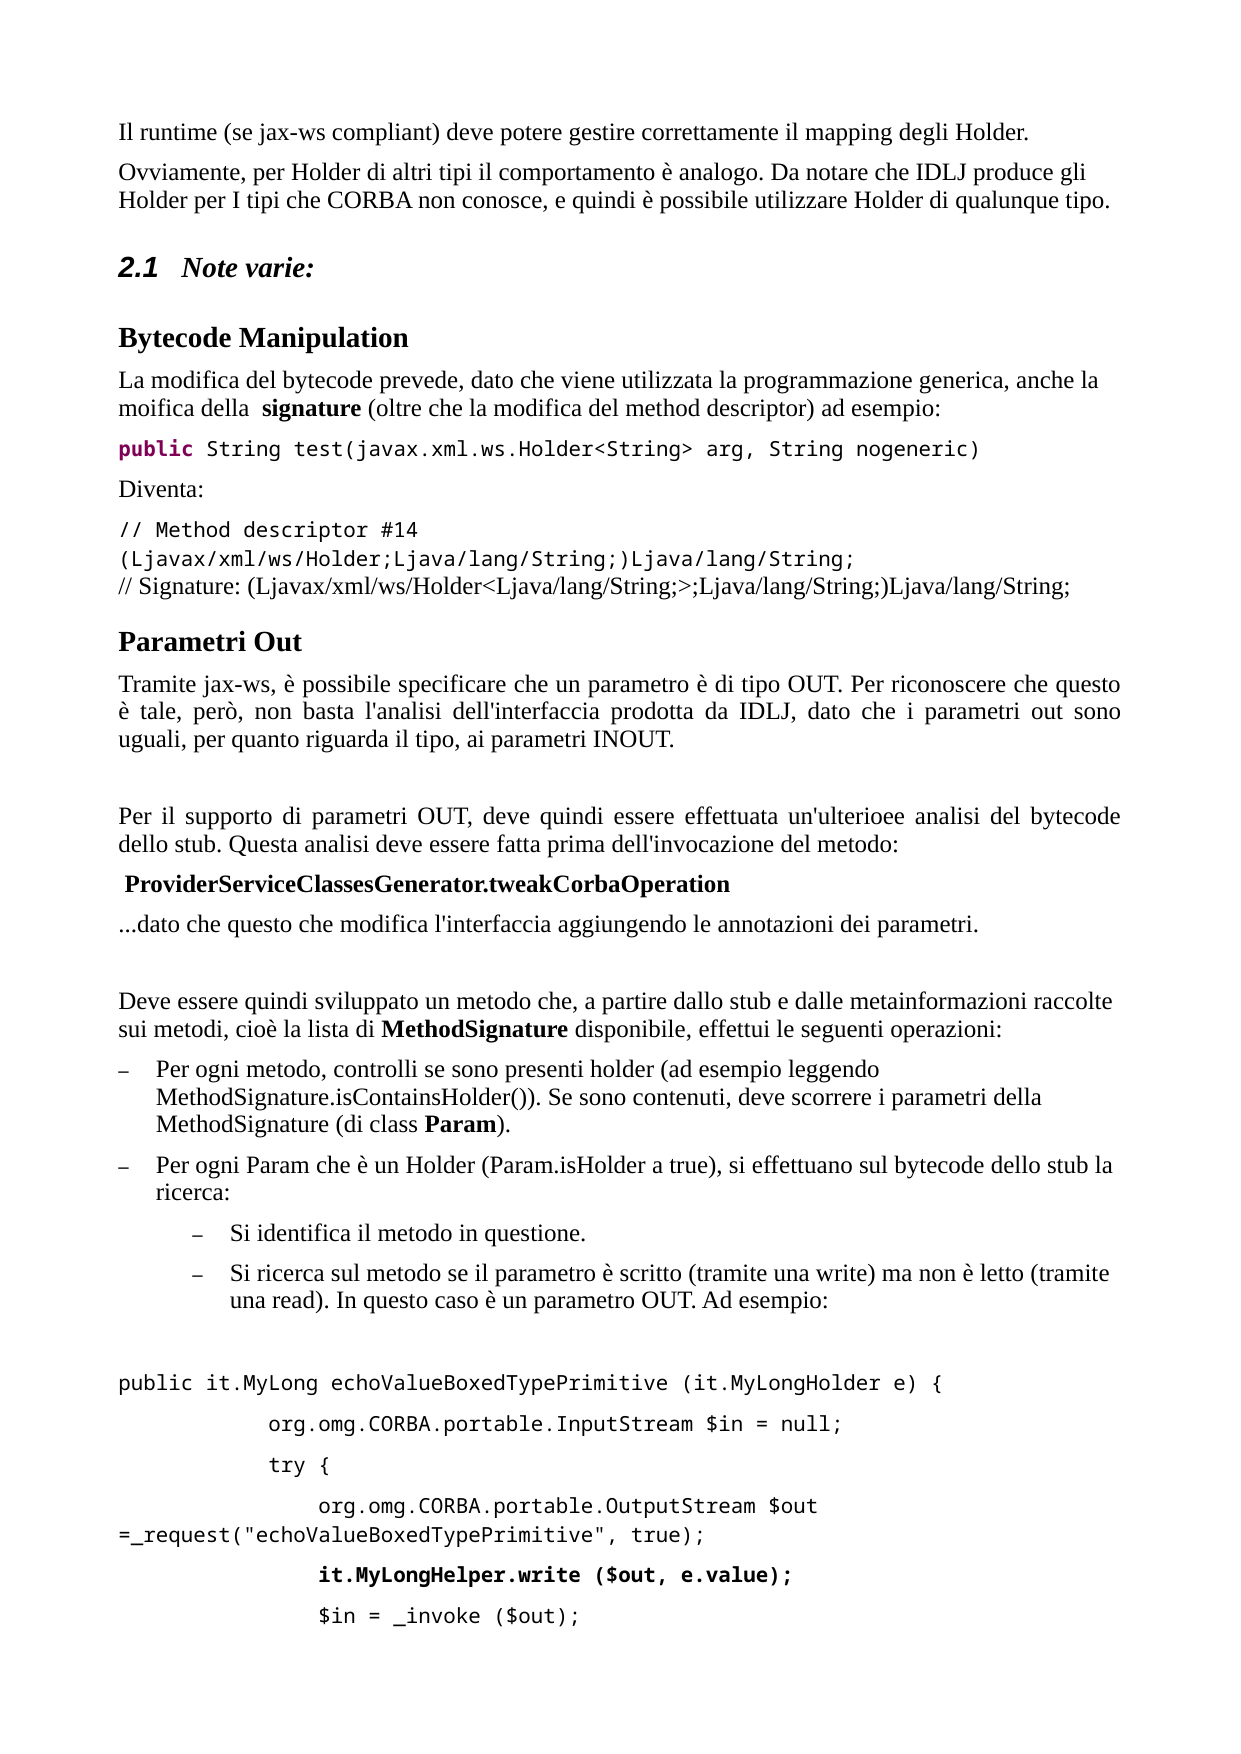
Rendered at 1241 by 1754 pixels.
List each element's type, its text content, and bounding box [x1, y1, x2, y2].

text // Method descriptor #14 (Ljavax/xml/ws/Holder;Ljava/lang/String;)Ljava/lang/String; [118, 515, 1122, 572]
subtitle Note varie: [118, 251, 1122, 284]
text Tramite jax-ws, è possibile specificare che un parametro è di tipo OUT. Per riconoscere che questo è tale, però, non basta l'analisi dell'interfaccia prodotta da IDLJ, dato che i parametri out sono uguali, per quanto riguarda il tipo, ai parametri INOUT. [118, 670, 1122, 753]
text La modifica del bytecode prevede, dato che viene utilizzata la programmazione generica, anche la moifica della signature (oltre che la modifica del method descriptor) ad esempio: [118, 366, 1122, 422]
text try { [118, 1450, 1122, 1479]
list Per ogni Param che è un Holder (Param.isHolder a true), si effettuano sul bytecode dello stub la ricerca: [118, 1151, 1122, 1206]
text Deve essere quindi sviluppato un metodo che, a partire dallo stub e dalle metainformazioni raccolte sui metodi, cioè la lista di MethodSignature disponibile, effettui le seguenti operazioni: [118, 987, 1122, 1043]
subtitle Bytecode Manipulation [118, 321, 1122, 354]
text ProviderServiceClassesGenerator.tweakCorbaOperation [118, 870, 1122, 898]
text Diventa: [118, 475, 1122, 503]
text ...dato che questo che modifica l'interfaccia aggiungendo le annotazioni dei parametri. [118, 910, 1122, 938]
list Si identifica il metodo in questione. [192, 1219, 1122, 1246]
list Per ogni metodo, controlli se sono presenti holder (ad esempio leggendo MethodSignature.isContainsHolder()). Se sono contenuti, deve scorrere i parametri della MethodSignature (di class Param). [118, 1055, 1122, 1138]
text public String test(javax.xml.ws.Holder<String> arg, String nogeneric) [118, 434, 1122, 463]
list Si ricerca sul metodo se il parametro è scritto (tramite una write) ma non è letto (tramite una read). In questo caso è un parametro OUT. Ad esempio: [192, 1259, 1122, 1314]
text Il runtime (se jax-ws compliant) deve potere gestire correttamente il mapping degli Holder. [118, 118, 1122, 146]
text Per il supporto di parametri OUT, deve quindi essere effettuata un'ulterioee analisi del bytecode dello stub. Questa analisi deve essere fatta prima dell'invocazione del metodo: [118, 802, 1122, 857]
text $in = _invoke ($out); [118, 1602, 1122, 1630]
text org.omg.CORBA.portable.InputStream $in = null; [118, 1409, 1122, 1438]
text public it.MyLong echoValueBoxedTypePrimitive (it.MyLongHolder e) { [118, 1368, 1122, 1397]
text it.MyLongHelper.write ($out, e.value); [118, 1561, 1122, 1589]
text Ovviamente, per Holder di altri tipi il comportamento è analogo. Da notare che IDLJ produce gli Holder per I tipi che CORBA non conosce, e quindi è possibile utilizzare Holder di qualunque tipo. [118, 158, 1122, 214]
subtitle Parametri Out [118, 625, 1122, 657]
text // Signature: (Ljavax/xml/ws/Holder<Ljava/lang/String;>;Ljava/lang/String;)Ljava/lang/String; [118, 572, 1122, 600]
text org.omg.CORBA.portable.OutputStream $out =_request("echoValueBoxedTypePrimitive", true); [118, 1491, 1122, 1548]
